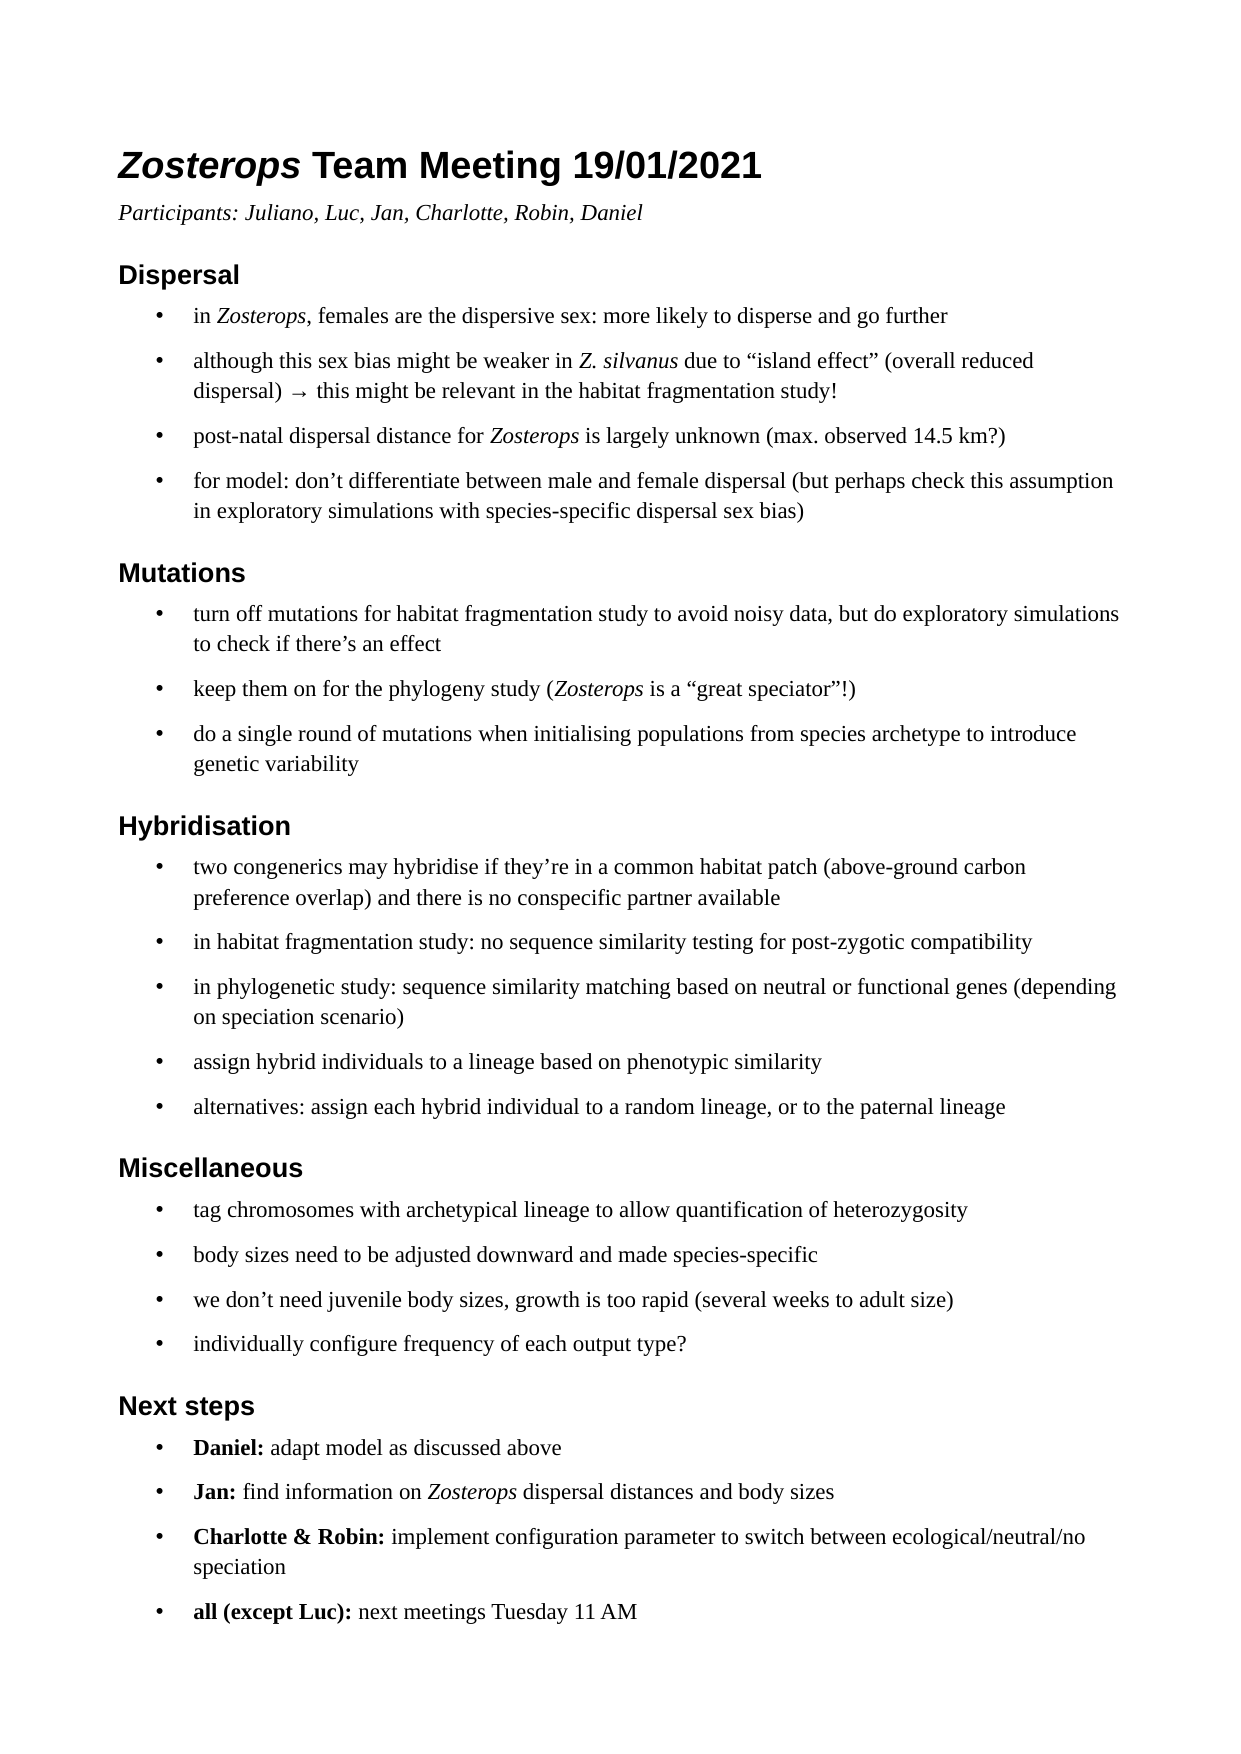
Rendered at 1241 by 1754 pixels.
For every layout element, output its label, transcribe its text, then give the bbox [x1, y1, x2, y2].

list tag chromosomes with archetypical lineage to allow quantification of heterozygosity [156, 1196, 1122, 1222]
list in habitat fragmentation study: no sequence similarity testing for post-zygotic compatibility [156, 928, 1122, 955]
list two congenerics may hybridise if they’re in a common habitat patch (above-ground carbon preference overlap) and there is no conspecific partner available [156, 853, 1122, 910]
list Charlotte & Robin: implement configuration parameter to switch between ecological/neutral/no speciation [156, 1523, 1122, 1580]
list turn off mutations for habitat fragmentation study to avoid noisy data, but do exploratory simulations to check if there’s an effect [156, 600, 1122, 657]
list in Zosterops, females are the dispersive sex: more likely to disperse and go further [156, 302, 1122, 329]
subtitle Dispersal [118, 259, 1122, 290]
subtitle Zosterops Team Meeting 19/01/2021 [118, 143, 1122, 187]
subtitle Mutations [118, 557, 1122, 588]
subtitle Miscellaneous [118, 1152, 1122, 1184]
list do a single round of mutations when initialising populations from species archetype to introduce genetic variability [156, 720, 1122, 777]
list Jan: find information on Zosterops dispersal distances and body sizes [156, 1478, 1122, 1505]
list Daniel: adapt model as discussed above [156, 1434, 1122, 1460]
list all (except Luc): next meetings Tuesday 11 AM [156, 1598, 1122, 1624]
list for model: don’t differentiate between male and female dispersal (but perhaps check this assumption in exploratory simulations with species-specific dispersal sex bias) [156, 467, 1122, 523]
list in phylogenetic study: sequence similarity matching based on neutral or functional genes (depending on speciation scenario) [156, 973, 1122, 1030]
list individually configure frequency of each output type? [156, 1331, 1122, 1357]
text Participants: Juliano, Luc, Jan, Charlotte, Robin, Daniel [118, 199, 1122, 226]
list post-natal dispersal distance for Zosterops is largely unknown (max. observed 14.5 km?) [156, 422, 1122, 448]
list although this sex bias might be weaker in Z. silvanus due to “island effect” (overall reduced dispersal) → this might be relevant in the habitat fragmentation study! [156, 347, 1122, 404]
list keep them on for the phylogeny study (Zosterops is a “great speciator”!) [156, 675, 1122, 702]
list assign hybrid individuals to a lineage based on phenotypic similarity [156, 1048, 1122, 1074]
subtitle Hybridisation [118, 810, 1122, 841]
subtitle Next steps [118, 1390, 1122, 1421]
list we don’t need juvenile body sizes, growth is too rapid (several weeks to adult size) [156, 1286, 1122, 1312]
list alternatives: assign each hybrid individual to a random lineage, or to the paternal lineage [156, 1093, 1122, 1119]
list body sizes need to be adjusted downward and made species-specific [156, 1241, 1122, 1267]
